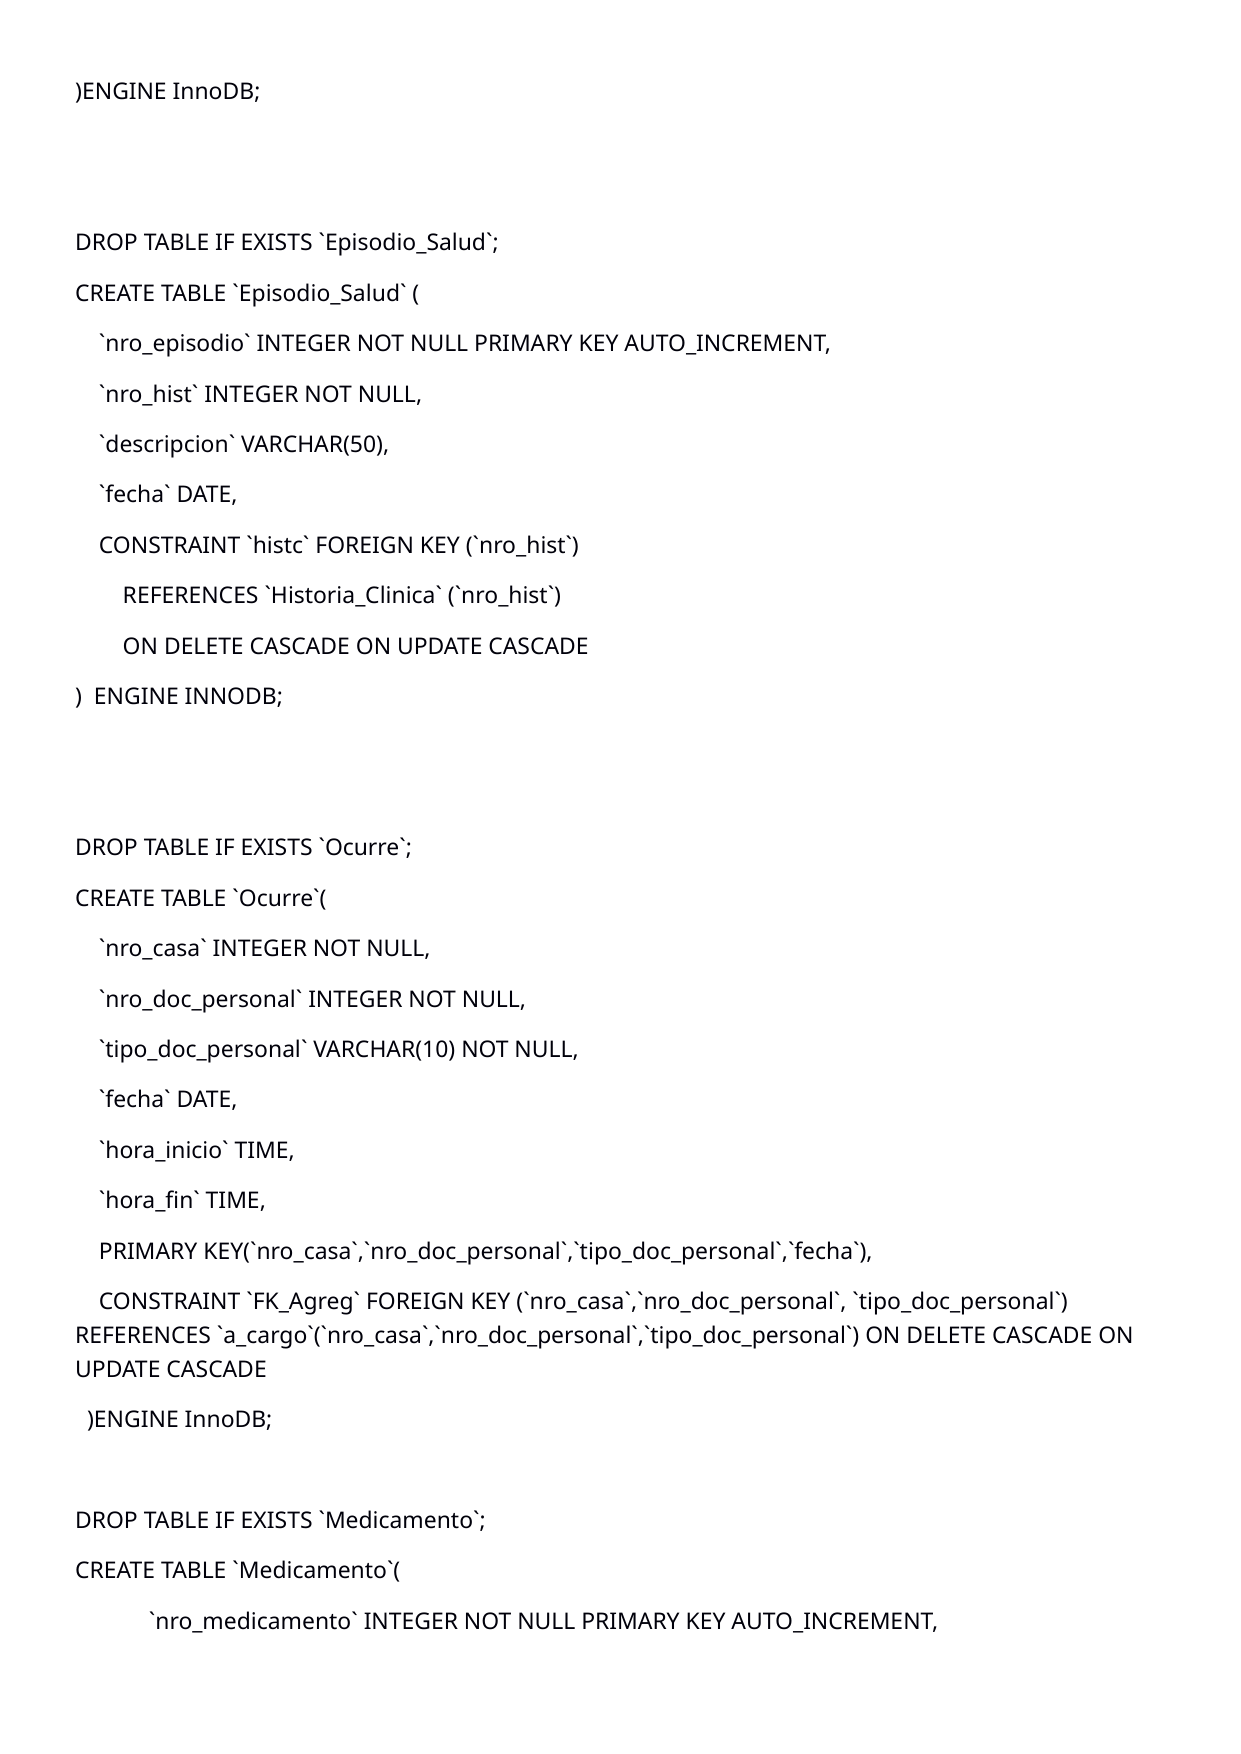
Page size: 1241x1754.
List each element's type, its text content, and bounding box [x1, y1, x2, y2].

text REFERENCES `Historia_Clinica` (`nro_hist`) [75, 579, 1165, 610]
text PRIMARY KEY(`nro_casa`,`nro_doc_personal`,`tipo_doc_personal`,`fecha`), [75, 1234, 1165, 1266]
text `nro_episodio` INTEGER NOT NULL PRIMARY KEY AUTO_INCREMENT, [75, 327, 1165, 358]
text `fecha` DATE, [75, 478, 1165, 509]
text )ENGINE InnoDB; [75, 75, 1165, 106]
text `hora_inicio` TIME, [75, 1134, 1165, 1165]
text `tipo_doc_personal` VARCHAR(10) NOT NULL, [75, 1033, 1165, 1064]
text CREATE TABLE `Medicamento`( [75, 1554, 1165, 1585]
text ) ENGINE INNODB; [75, 680, 1165, 711]
text CREATE TABLE `Episodio_Salud` ( [75, 277, 1165, 308]
text CONSTRAINT `histc` FOREIGN KEY (`nro_hist`) [75, 529, 1165, 560]
text `hora_fin` TIME, [75, 1184, 1165, 1215]
text `nro_medicamento` INTEGER NOT NULL PRIMARY KEY AUTO_INCREMENT, [75, 1604, 1165, 1636]
text `nro_doc_personal` INTEGER NOT NULL, [75, 982, 1165, 1014]
text DROP TABLE IF EXISTS `Episodio_Salud`; [75, 226, 1165, 257]
text `fecha` DATE, [75, 1083, 1165, 1114]
text DROP TABLE IF EXISTS `Medicamento`; [75, 1504, 1165, 1535]
text )ENGINE InnoDB; [75, 1403, 1165, 1434]
text `nro_casa` INTEGER NOT NULL, [75, 932, 1165, 963]
text ON DELETE CASCADE ON UPDATE CASCADE [75, 629, 1165, 661]
text CREATE TABLE `Ocurre`( [75, 882, 1165, 913]
text CONSTRAINT `FK_Agreg` FOREIGN KEY (`nro_casa`,`nro_doc_personal`, `tipo_doc_personal`) REFERENCES `a_cargo`(`nro_casa`,`nro_doc_personal`,`tipo_doc_personal`) ON DELETE CASCADE ON UPDATE CASCADE [75, 1285, 1165, 1384]
text `nro_hist` INTEGER NOT NULL, [75, 377, 1165, 409]
text `descripcion` VARCHAR(50), [75, 428, 1165, 459]
text DROP TABLE IF EXISTS `Ocurre`; [75, 831, 1165, 862]
